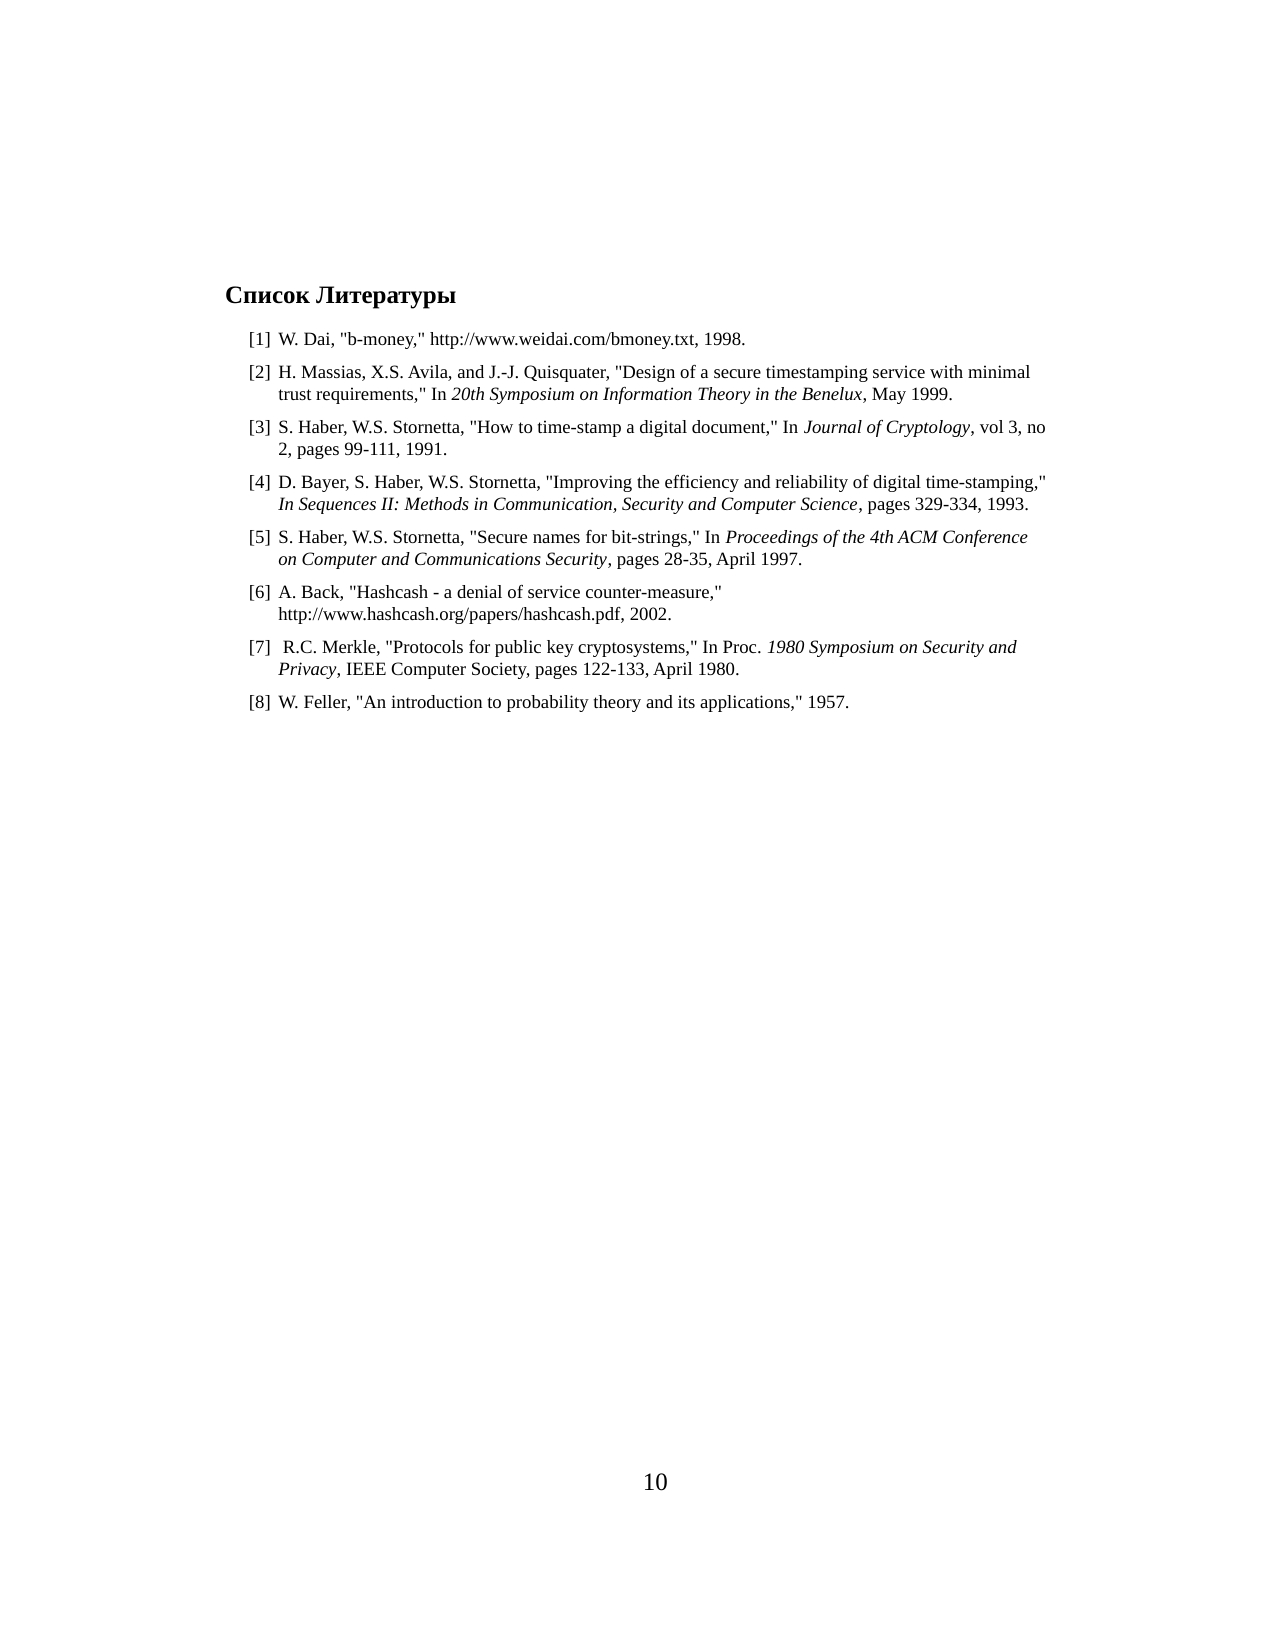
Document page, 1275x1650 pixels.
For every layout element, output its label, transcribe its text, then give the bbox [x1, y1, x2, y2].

list A. Back, "Hashcash - a denial of service counter-measure," http://www.hashcash.org/papers/hashcash.pdf, 2002. [249, 581, 1050, 624]
list S. Haber, W.S. Stornetta, "How to time-stamp a digital document," In Journal of Cryptology, vol 3, no 2, pages 99-111, 1991. [249, 416, 1050, 459]
list R.C. Merkle, "Protocols for public key cryptosystems," In Proc. 1980 Symposium on Security and Privacy, IEEE Computer Society, pages 122-133, April 1980. [249, 636, 1050, 679]
list W. Feller, "An introduction to probability theory and its applications," 1957. [249, 691, 1050, 712]
list S. Haber, W.S. Stornetta, "Secure names for bit-strings," In Proceedings of the 4th ACM Conference on Computer and Communications Security, pages 28-35, April 1997. [249, 526, 1050, 569]
subtitle Список Литературы [225, 280, 1050, 309]
list H. Massias, X.S. Avila, and J.-J. Quisquater, "Design of a secure timestamping service with minimal trust requirements," In 20th Symposium on Information Theory in the Benelux, May 1999. [249, 361, 1050, 404]
list W. Dai, "b-money," http://www.weidai.com/bmoney.txt, 1998. [249, 327, 1050, 349]
list D. Bayer, S. Haber, W.S. Stornetta, "Improving the efficiency and reliability of digital time-stamping," In Sequences II: Methods in Communication, Security and Computer Science, pages 329-334, 1993. [249, 471, 1050, 514]
